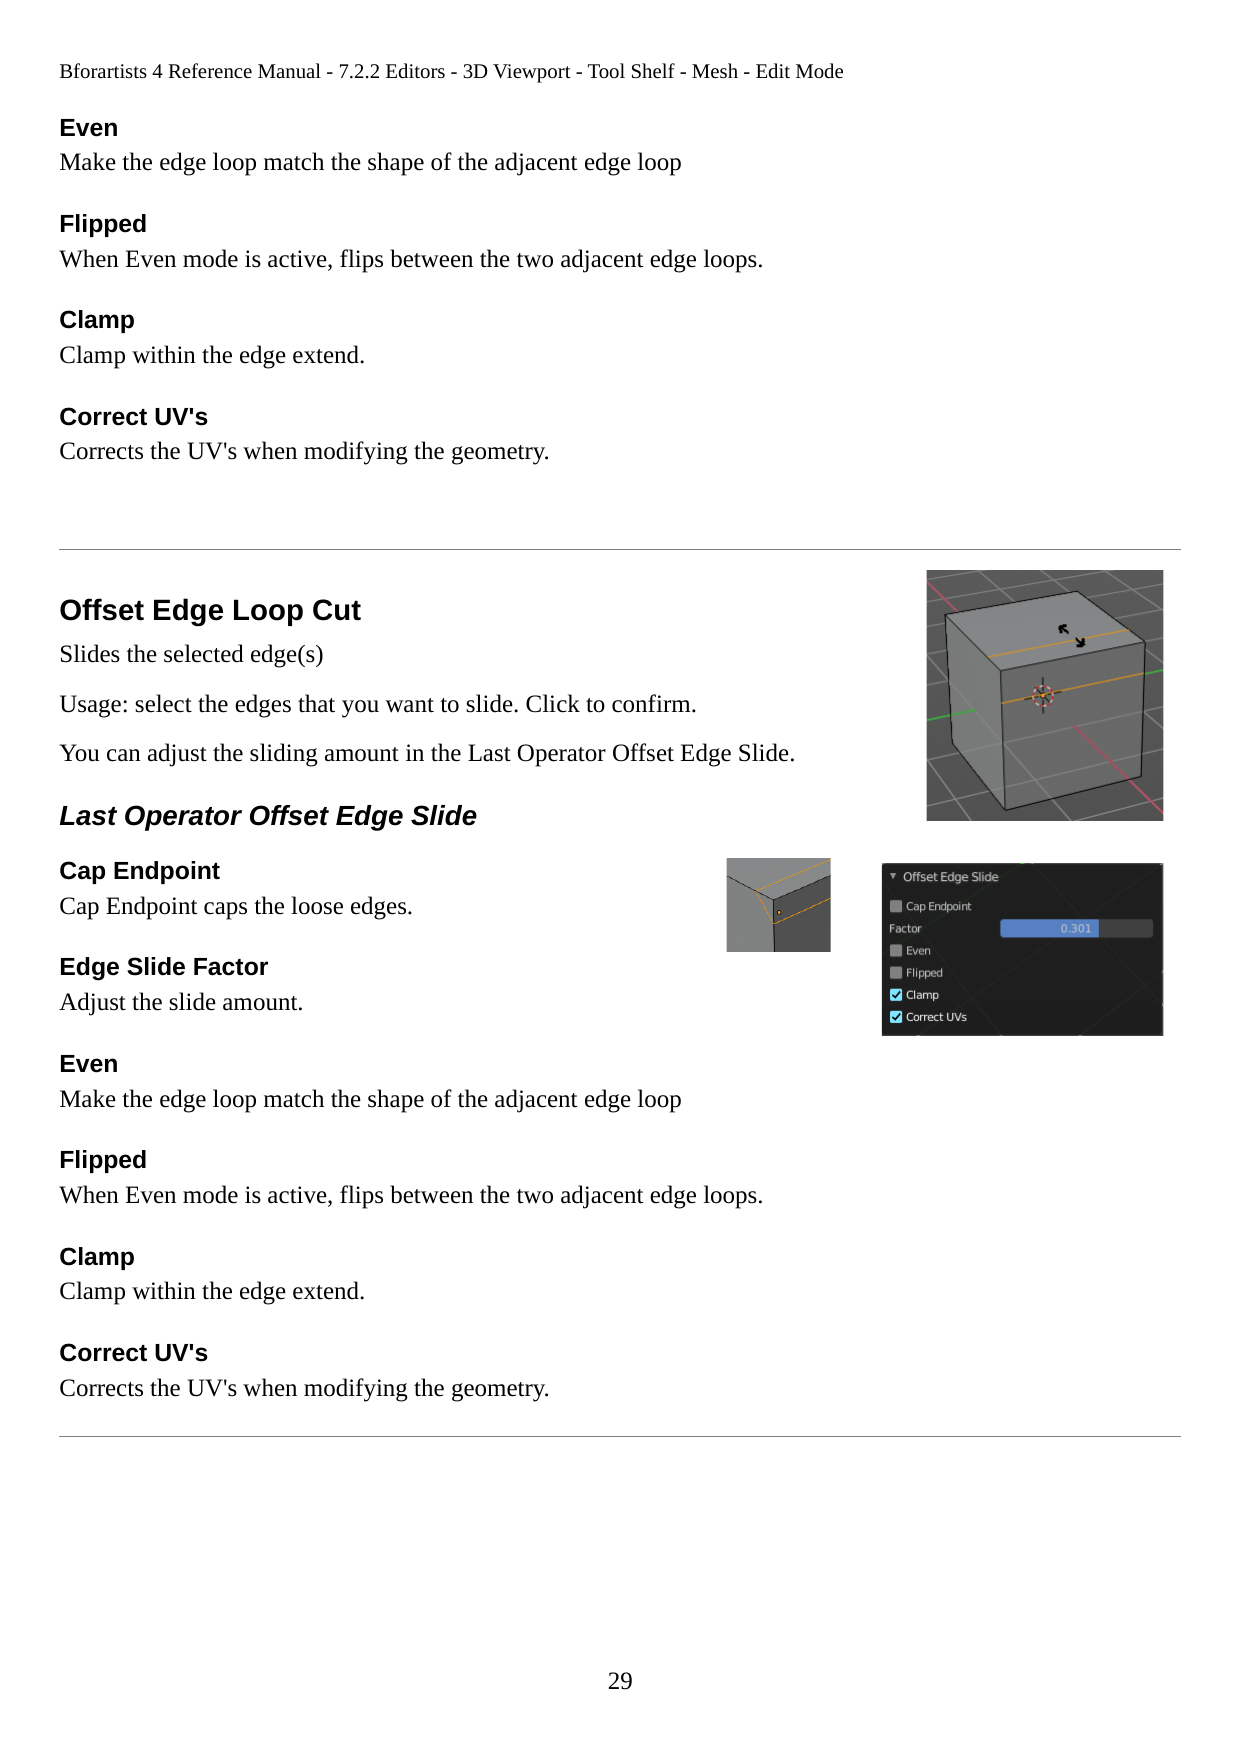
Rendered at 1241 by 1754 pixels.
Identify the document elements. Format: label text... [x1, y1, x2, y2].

text When Even mode is active, flips between the two adjacent edge loops. [59, 1180, 1181, 1209]
text Cap Endpoint caps the loose edges. [59, 891, 726, 920]
subtitle Offset Edge Loop Cut [59, 593, 926, 627]
subtitle Even [59, 113, 1181, 141]
subtitle Clamp [59, 1242, 1181, 1270]
text Clamp within the edge extend. [59, 1276, 1181, 1305]
picture [726, 858, 831, 952]
text [831, 891, 881, 920]
subtitle Edge Slide Factor [59, 952, 881, 981]
text You can adjust the sliding amount in the Last Operator Offset Edge Slide. [59, 738, 926, 766]
text When Even mode is active, flips between the two adjacent edge loops. [59, 244, 1181, 272]
subtitle Even [59, 1049, 1181, 1077]
text Corrects the UV's when modifying the geometry. [59, 1373, 1181, 1401]
subtitle Flipped [59, 209, 1181, 237]
subtitle [1164, 593, 1181, 627]
text Usage: select the edges that you want to slide. Click to confirm. [59, 689, 926, 717]
text Adjust the slide amount. [59, 987, 881, 1016]
subtitle Clamp [59, 305, 1181, 334]
text Make the edge loop match the shape of the adjacent edge loop [59, 147, 1181, 176]
subtitle Cap Endpoint [59, 856, 1181, 885]
subtitle Correct UV's [59, 402, 1181, 430]
text Corrects the UV's when modifying the geometry. [59, 436, 1181, 465]
picture [881, 863, 1164, 1036]
subtitle [1164, 952, 1181, 981]
picture [926, 570, 1164, 821]
subtitle Flipped [59, 1145, 1181, 1174]
text [1164, 987, 1181, 1016]
text Clamp within the edge extend. [59, 340, 1181, 369]
text Make the edge loop match the shape of the adjacent edge loop [59, 1084, 1181, 1112]
subtitle Last Operator Offset Edge Slide [59, 799, 1181, 831]
subtitle Correct UV's [59, 1338, 1181, 1366]
text Slides the selected edge(s) [59, 639, 926, 668]
